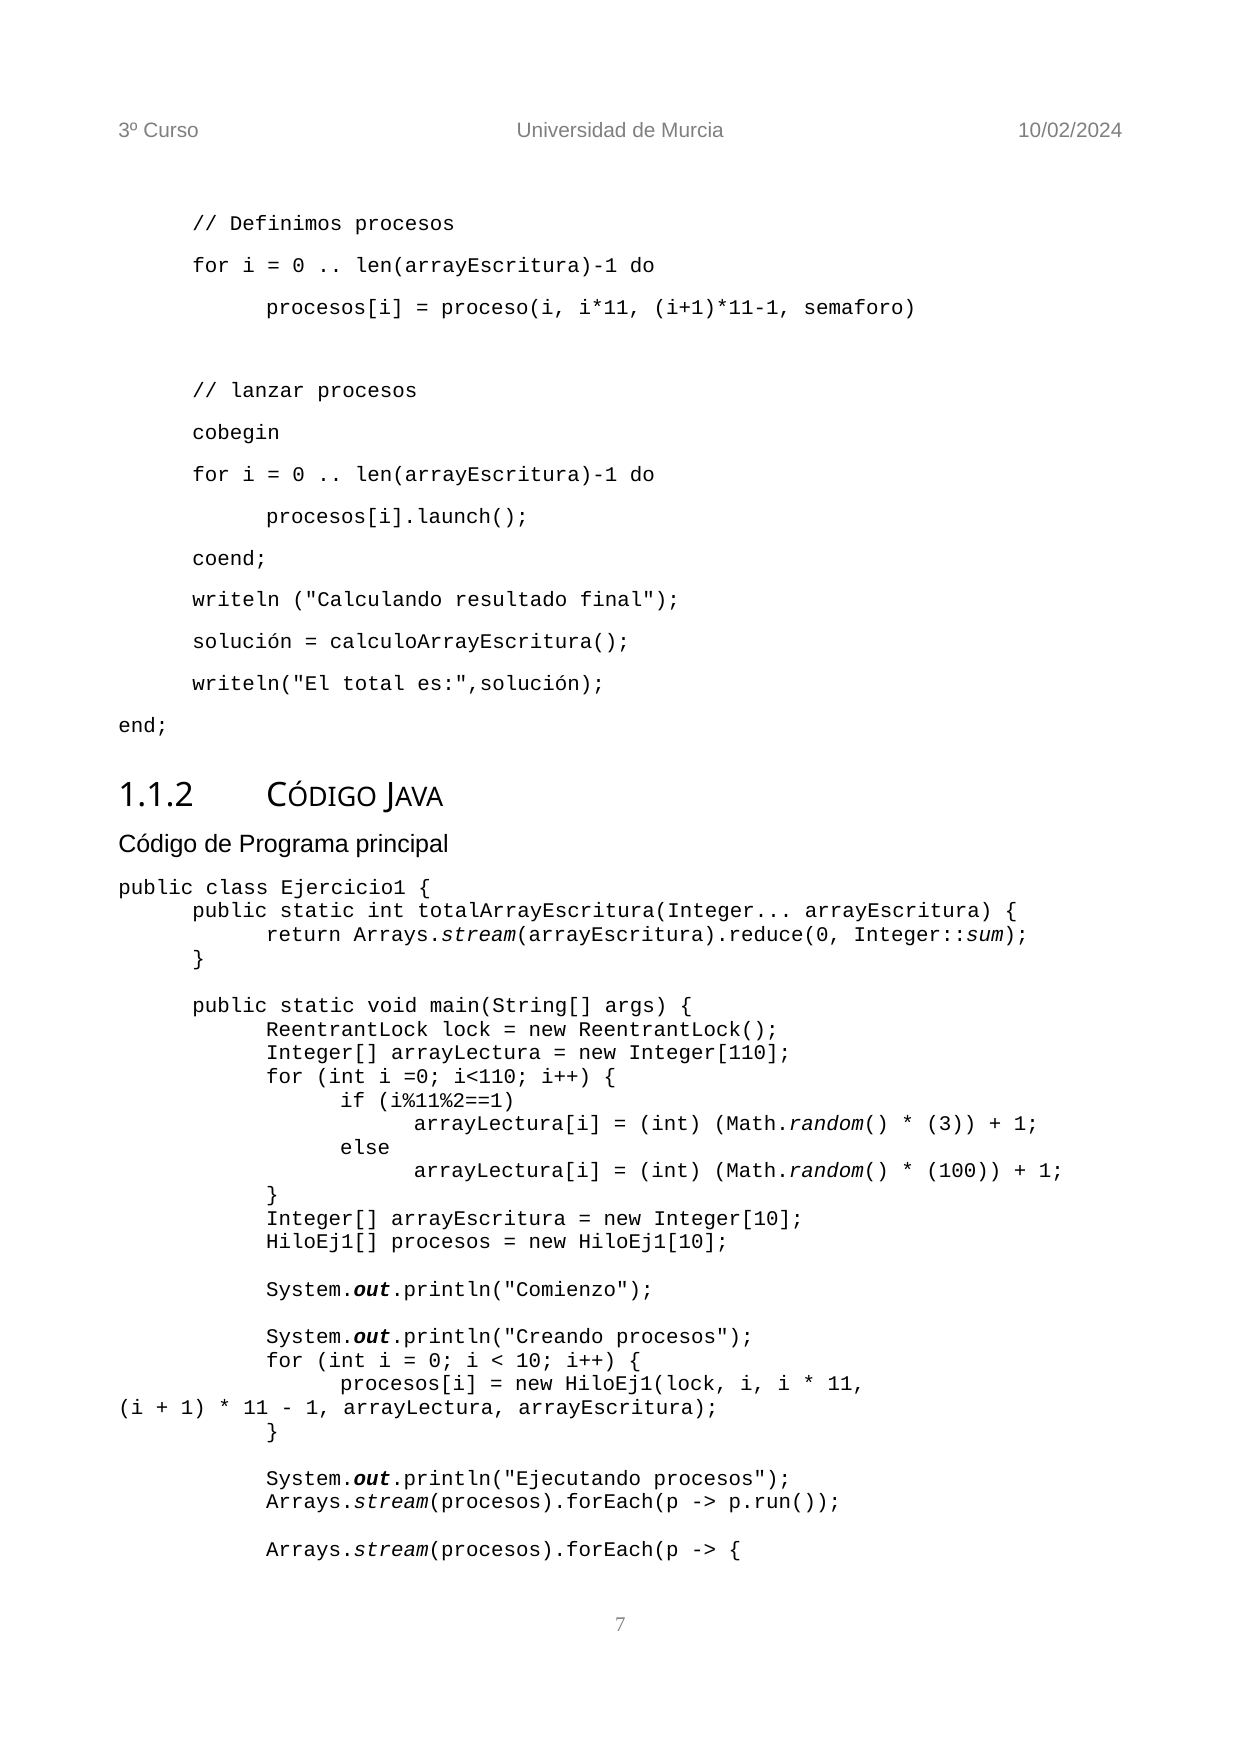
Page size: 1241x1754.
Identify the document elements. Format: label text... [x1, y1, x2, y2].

text arrayLectura[i] = (int) (Math.random() * (100)) + 1; [118, 1161, 1122, 1184]
text writeln("El total es:",solución); [118, 673, 1122, 696]
text // lanzar procesos [118, 380, 1122, 404]
text cobegin [118, 422, 1122, 446]
text System.out.println("Comienzo"); [118, 1279, 1122, 1302]
text Integer[] arrayEscritura = new Integer[10]; [118, 1208, 1122, 1231]
text } [118, 948, 1122, 971]
text for i = 0 .. len(arrayEscritura)-1 do [118, 464, 1122, 488]
text else [118, 1137, 1122, 1161]
text procesos[i] = proceso(i, i*11, (i+1)*11-1, semaforo) [118, 297, 1122, 321]
text coend; [118, 547, 1122, 571]
text Arrays.stream(procesos).forEach(p -> { [118, 1539, 1122, 1562]
text for (int i =0; i<110; i++) { [118, 1066, 1122, 1089]
text end; [118, 714, 1122, 738]
text } [118, 1421, 1122, 1444]
text (i + 1) * 11 - 1, arrayLectura, arrayEscritura); [118, 1397, 1122, 1421]
text public static void main(String[] args) { [118, 995, 1122, 1019]
text ReentrantLock lock = new ReentrantLock(); [118, 1019, 1122, 1042]
text writeln ("Calculando resultado final"); [118, 589, 1122, 613]
text HiloEj1[] procesos = new HiloEj1[10]; [118, 1231, 1122, 1255]
text arrayLectura[i] = (int) (Math.random() * (3)) + 1; [118, 1113, 1122, 1137]
text procesos[i].launch(); [118, 506, 1122, 529]
text Arrays.stream(procesos).forEach(p -> p.run()); [118, 1492, 1122, 1515]
text solución = calculoArrayEscritura(); [118, 631, 1122, 655]
text System.out.println("Ejecutando procesos"); [118, 1468, 1122, 1492]
text return Arrays.stream(arrayEscritura).reduce(0, Integer::sum); [118, 924, 1122, 948]
subtitle Código Java [118, 771, 1122, 817]
text Código de Programa principal [118, 829, 1122, 858]
text } [118, 1184, 1122, 1208]
text public static int totalArrayEscritura(Integer... arrayEscritura) { [118, 900, 1122, 924]
text public class Ejercicio1 { [118, 877, 1122, 900]
text Integer[] arrayLectura = new Integer[110]; [118, 1042, 1122, 1066]
text for (int i = 0; i < 10; i++) { [118, 1350, 1122, 1373]
text for i = 0 .. len(arrayEscritura)-1 do [118, 255, 1122, 279]
text // Definimos procesos [118, 213, 1122, 237]
text if (i%11%2==1) [118, 1089, 1122, 1113]
text procesos[i] = new HiloEj1(lock, i, i * 11, [118, 1373, 1122, 1397]
text System.out.println("Creando procesos"); [118, 1326, 1122, 1350]
